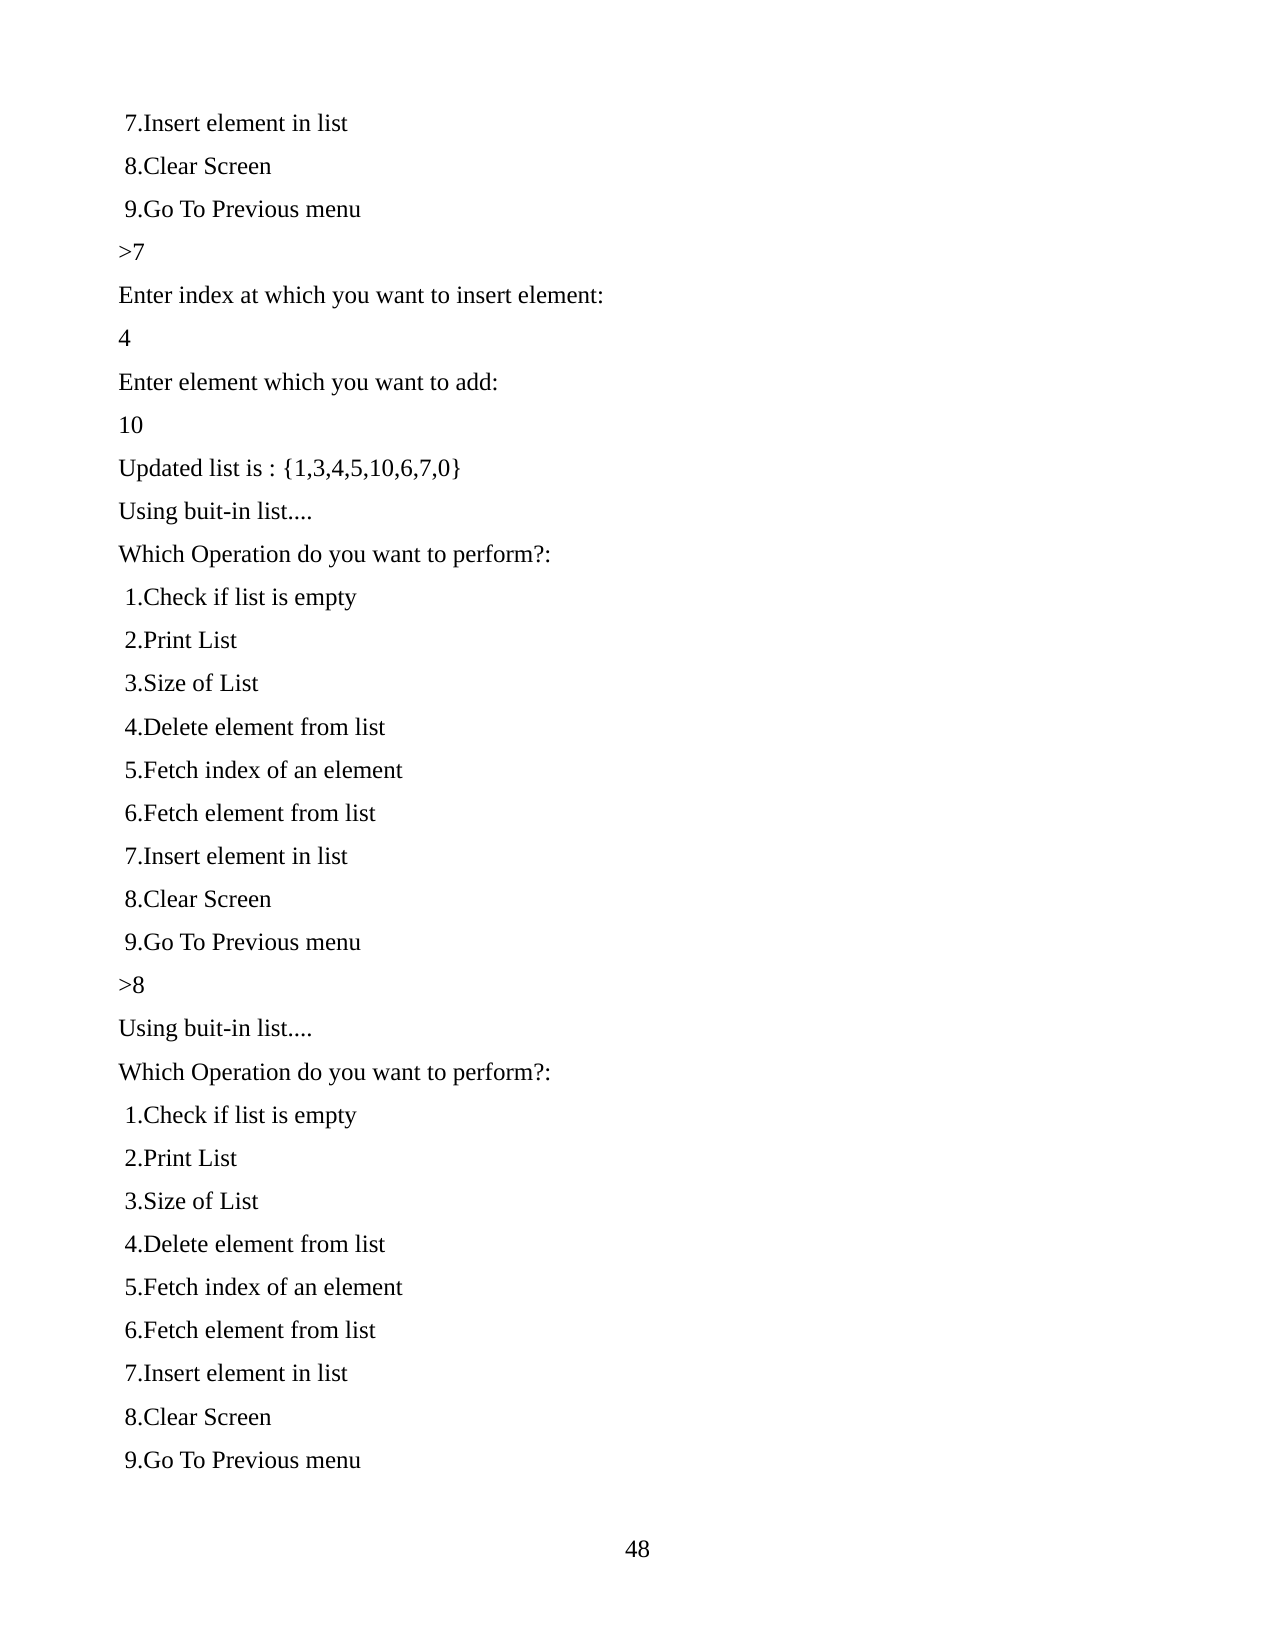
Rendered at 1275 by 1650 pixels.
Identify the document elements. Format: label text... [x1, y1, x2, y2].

text 7.Insert element in list [118, 108, 1157, 137]
text Which Operation do you want to perform?: [118, 539, 1157, 568]
text 8.Clear Screen [118, 884, 1157, 913]
text 9.Go To Previous menu [118, 1445, 1157, 1473]
text 2.Print List [118, 625, 1157, 654]
text 5.Fetch index of an element [118, 1272, 1157, 1301]
text >7 [118, 237, 1157, 266]
text 3.Size of List [118, 668, 1157, 697]
text Enter element which you want to add: [118, 367, 1157, 395]
text 6.Fetch element from list [118, 1315, 1157, 1344]
text 1.Check if list is empty [118, 1100, 1157, 1128]
text Enter index at which you want to insert element: [118, 280, 1157, 309]
text 9.Go To Previous menu [118, 194, 1157, 223]
text 3.Size of List [118, 1186, 1157, 1215]
text 10 [118, 410, 1157, 438]
text Updated list is : {1,3,4,5,10,6,7,0} [118, 453, 1157, 482]
text Which Operation do you want to perform?: [118, 1057, 1157, 1085]
text Using buit-in list.... [118, 1013, 1157, 1042]
text 1.Check if list is empty [118, 582, 1157, 611]
text 2.Print List [118, 1143, 1157, 1172]
text 5.Fetch index of an element [118, 755, 1157, 783]
text 8.Clear Screen [118, 151, 1157, 180]
text 4 [118, 323, 1157, 352]
text >8 [118, 970, 1157, 999]
text 7.Insert element in list [118, 841, 1157, 870]
text 4.Delete element from list [118, 712, 1157, 740]
text 9.Go To Previous menu [118, 927, 1157, 956]
text 8.Clear Screen [118, 1402, 1157, 1430]
text 6.Fetch element from list [118, 798, 1157, 827]
text Using buit-in list.... [118, 496, 1157, 525]
text 7.Insert element in list [118, 1358, 1157, 1387]
text 4.Delete element from list [118, 1229, 1157, 1258]
